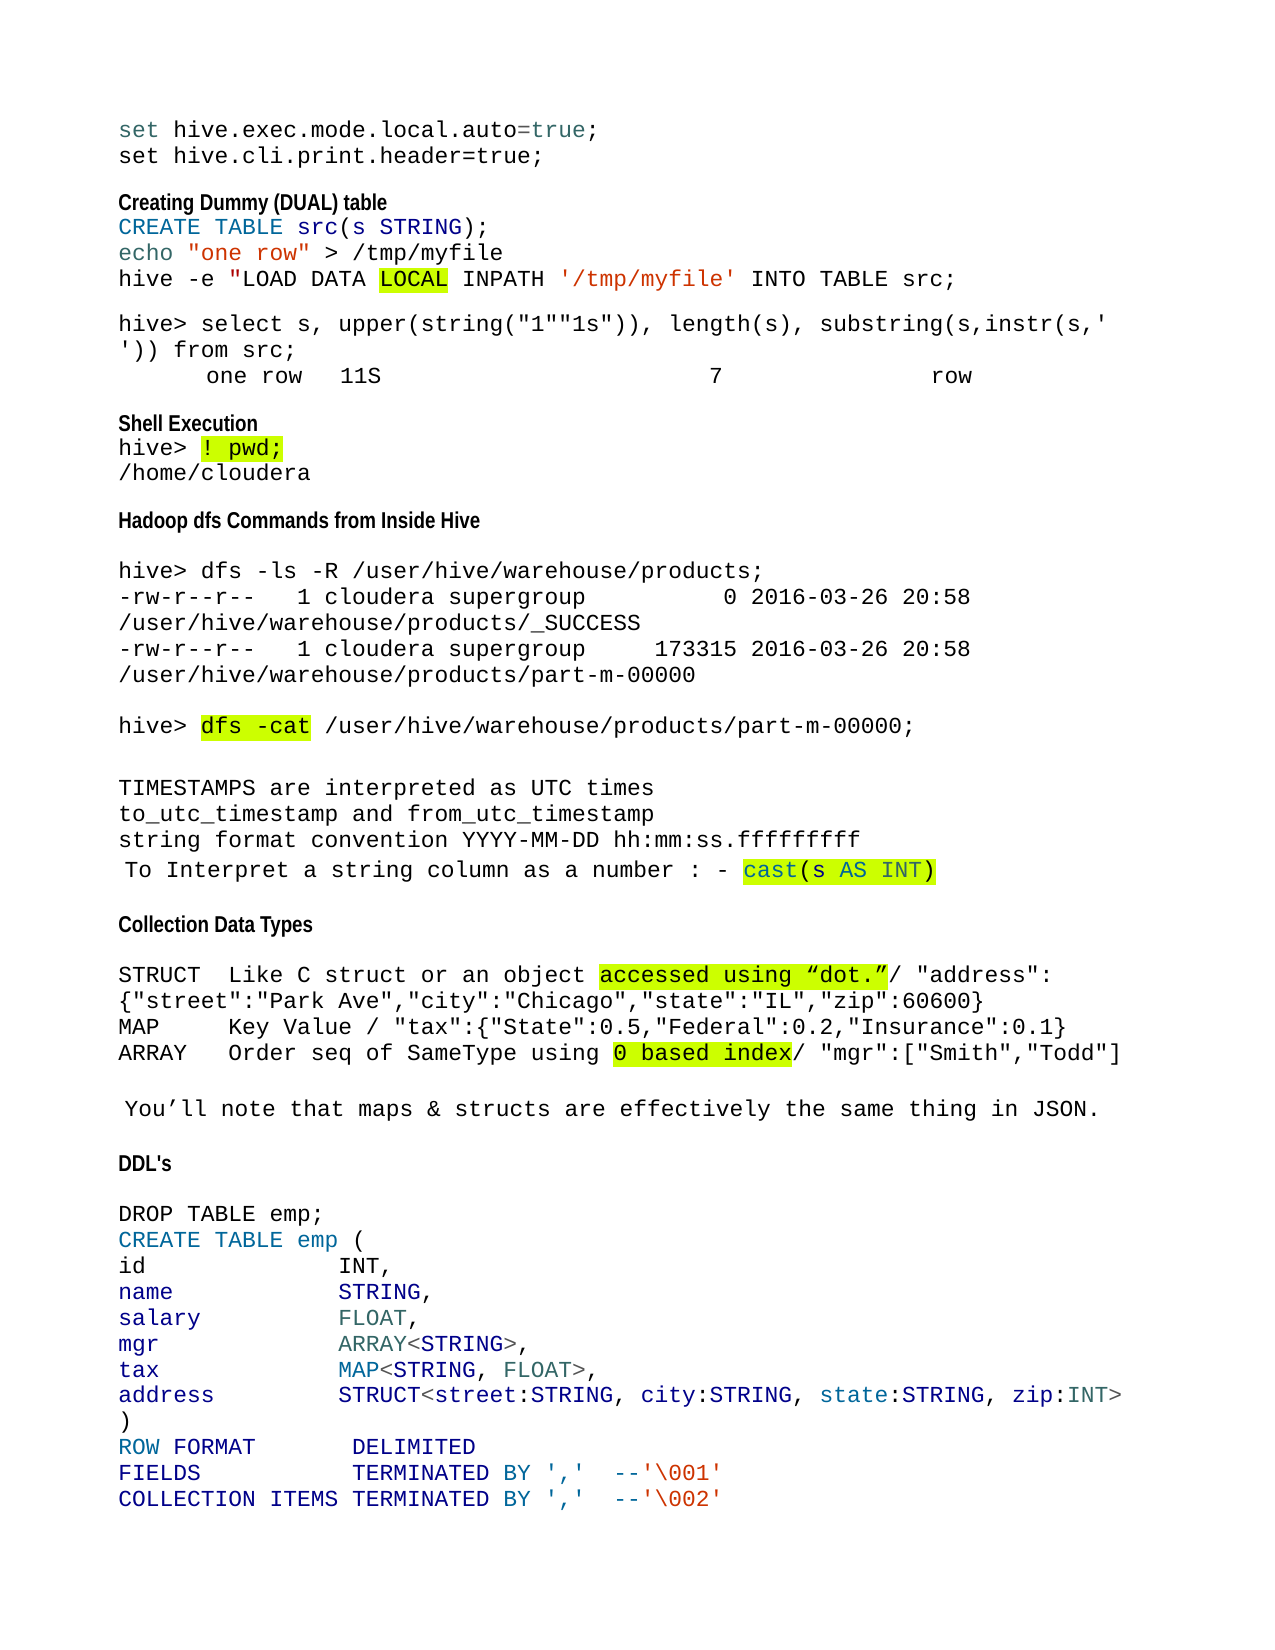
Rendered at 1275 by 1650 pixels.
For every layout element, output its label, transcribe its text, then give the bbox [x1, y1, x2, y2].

text set hive.exec.mode.local.auto=true; [118, 118, 1157, 144]
text -rw-r--r-- 1 cloudera supergroup 0 2016-03-26 20:58 /user/hive/warehouse/products/_SUCCESS [118, 585, 1157, 637]
text Creating Dummy (DUAL) table [118, 189, 1157, 216]
text Hadoop dfs Commands from Inside Hive [118, 507, 1157, 533]
text CREATE TABLE emp ( [118, 1228, 1157, 1254]
text CREATE TABLE src(s STRING); [118, 216, 1157, 241]
text To Interpret a string column as a number : - cast(s AS INT) [118, 854, 1157, 885]
text Collection Data Types [118, 911, 1157, 937]
text /home/cloudera [118, 462, 1157, 488]
text set hive.cli.print.header=true; [118, 144, 1157, 170]
text Shell Execution [118, 409, 1157, 436]
text string format convention YYYY-MM-DD hh:mm:ss.fffffffff [118, 828, 1157, 854]
text mgr ARRAY<STRING>, [118, 1332, 1157, 1358]
text TIMESTAMPS are interpreted as UTC times [118, 777, 1157, 803]
text MAP Key Value / "tax":{"State":0.5,"Federal":0.2,"Insurance":0.1} [118, 1016, 1157, 1042]
text hive> dfs -ls -R /user/hive/warehouse/products; [118, 559, 1157, 585]
text hive> ! pwd; [118, 436, 1157, 462]
text STRUCT Like C struct or an object accessed using “dot.”/ "address":{"street":"Park Ave","city":"Chicago","state":"IL","zip":60600} [118, 964, 1157, 1016]
text echo "one row" > /tmp/myfile [118, 241, 1157, 267]
text hive> select s, upper(string("1""1s")), length(s), substring(s,instr(s,' ')) from src; [118, 312, 1157, 364]
text hive> dfs -cat /user/hive/warehouse/products/part-m-00000; [118, 715, 1157, 741]
text You’ll note that maps & structs are effectively the same thing in JSON. [118, 1093, 1157, 1124]
text -rw-r--r-- 1 cloudera supergroup 173315 2016-03-26 20:58 /user/hive/warehouse/products/part-m-00000 [118, 637, 1157, 689]
text ROW FORMAT DELIMITED [118, 1436, 1157, 1462]
text address STRUCT<street:STRING, city:STRING, state:STRING, zip:INT> [118, 1384, 1157, 1410]
text id INT, [118, 1254, 1157, 1280]
text name STRING, [118, 1280, 1157, 1306]
text ) [118, 1410, 1157, 1436]
text DDL's [118, 1149, 1157, 1176]
text tax MAP<STRING, FLOAT>, [118, 1358, 1157, 1384]
text DROP TABLE emp; [118, 1202, 1157, 1228]
text COLLECTION ITEMS TERMINATED BY ',' --'\002' [118, 1488, 1157, 1513]
text ARRAY Order seq of SameType using 0 based index/ "mgr":["Smith","Todd"] [118, 1042, 1157, 1067]
text one row 11S 7 row [118, 364, 1157, 390]
text to_utc_timestamp and from_utc_timestamp [118, 803, 1157, 828]
text hive -e "LOAD DATA LOCAL INPATH '/tmp/myfile' INTO TABLE src; [118, 267, 1157, 293]
text salary FLOAT, [118, 1306, 1157, 1332]
text FIELDS TERMINATED BY ',' --'\001' [118, 1462, 1157, 1488]
